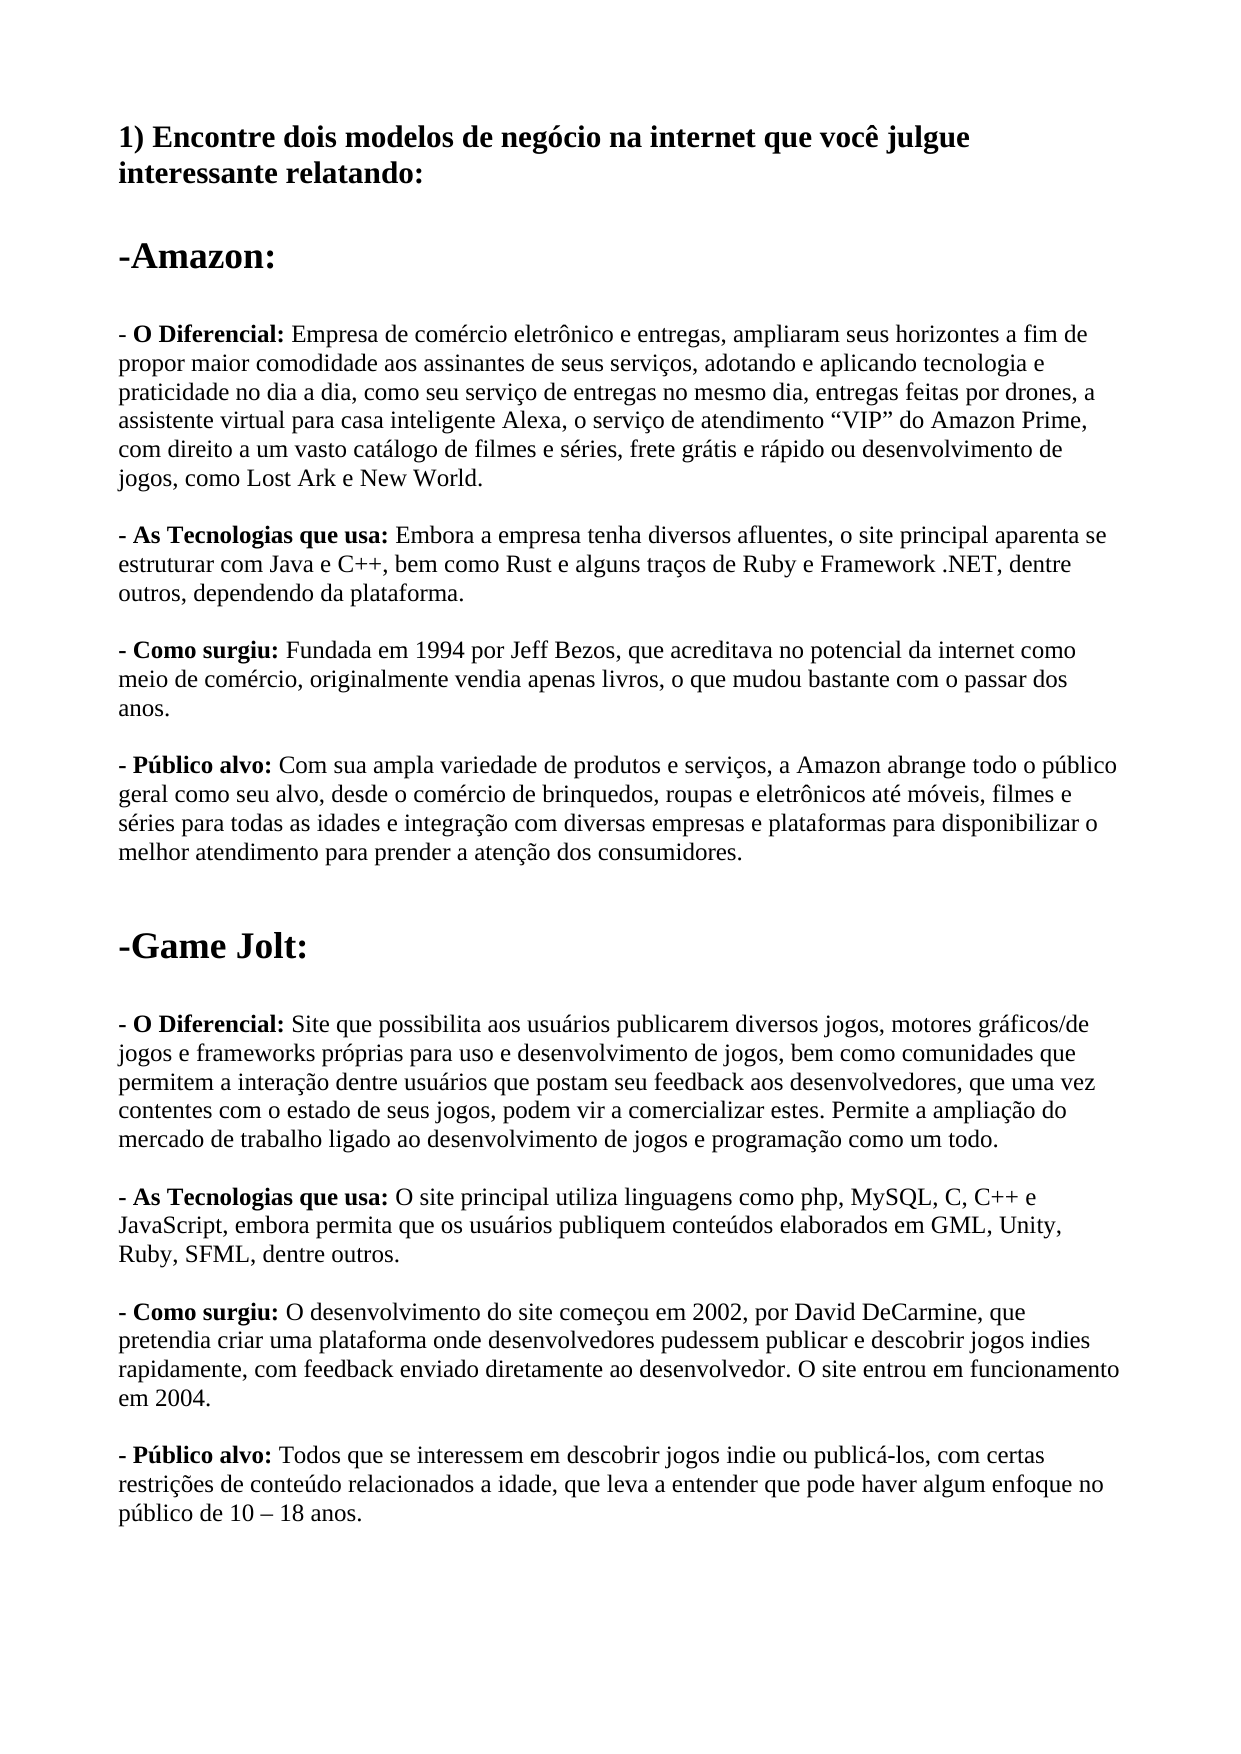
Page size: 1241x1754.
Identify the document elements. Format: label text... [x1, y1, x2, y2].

text - Como surgiu: O desenvolvimento do site começou em 2002, por David DeCarmine, que pretendia criar uma plataforma onde desenvolvedores pudessem publicar e descobrir jogos indies rapidamente, com feedback enviado diretamente ao desenvolvedor. O site entrou em funcionamento em 2004. [118, 1297, 1122, 1412]
text -Game Jolt: [118, 923, 1122, 966]
text - As Tecnologias que usa: Embora a empresa tenha diversos afluentes, o site principal aparenta se estruturar com Java e C++, bem como Rust e alguns traços de Ruby e Framework .NET, dentre outros, dependendo da plataforma. [118, 521, 1122, 607]
text 1) Encontre dois modelos de negócio na internet que você julgue interessante relatando: [118, 118, 1122, 190]
text -Amazon: [118, 233, 1122, 276]
text - O Diferencial: Site que possibilita aos usuários publicarem diversos jogos, motores gráficos/de jogos e frameworks próprias para uso e desenvolvimento de jogos, bem como comunidades que permitem a interação dentre usuários que postam seu feedback aos desenvolvedores, que uma vez contentes com o estado de seus jogos, podem vir a comercializar estes. Permite a ampliação do mercado de trabalho ligado ao desenvolvimento de jogos e programação como um todo. [118, 1009, 1122, 1153]
text - Público alvo: Com sua ampla variedade de produtos e serviços, a Amazon abrange todo o público geral como seu alvo, desde o comércio de brinquedos, roupas e eletrônicos até móveis, filmes e séries para todas as idades e integração com diversas empresas e plataformas para disponibilizar o melhor atendimento para prender a atenção dos consumidores. [118, 751, 1122, 866]
text - O Diferencial: Empresa de comércio eletrônico e entregas, ampliaram seus horizontes a fim de propor maior comodidade aos assinantes de seus serviços, adotando e aplicando tecnologia e praticidade no dia a dia, como seu serviço de entregas no mesmo dia, entregas feitas por drones, a assistente virtual para casa inteligente Alexa, o serviço de atendimento “VIP” do Amazon Prime, com direito a um vasto catálogo de filmes e séries, frete grátis e rápido ou desenvolvimento de jogos, como Lost Ark e New World. [118, 319, 1122, 492]
text - Como surgiu: Fundada em 1994 por Jeff Bezos, que acreditava no potencial da internet como meio de comércio, originalmente vendia apenas livros, o que mudou bastante com o passar dos anos. [118, 636, 1122, 722]
text - As Tecnologias que usa: O site principal utiliza linguagens como php, MySQL, C, C++ e JavaScript, embora permita que os usuários publiquem conteúdos elaborados em GML, Unity, Ruby, SFML, dentre outros. [118, 1182, 1122, 1268]
text - Público alvo: Todos que se interessem em descobrir jogos indie ou publicá-los, com certas restrições de conteúdo relacionados a idade, que leva a entender que pode haver algum enfoque no público de 10 – 18 anos. [118, 1441, 1122, 1527]
